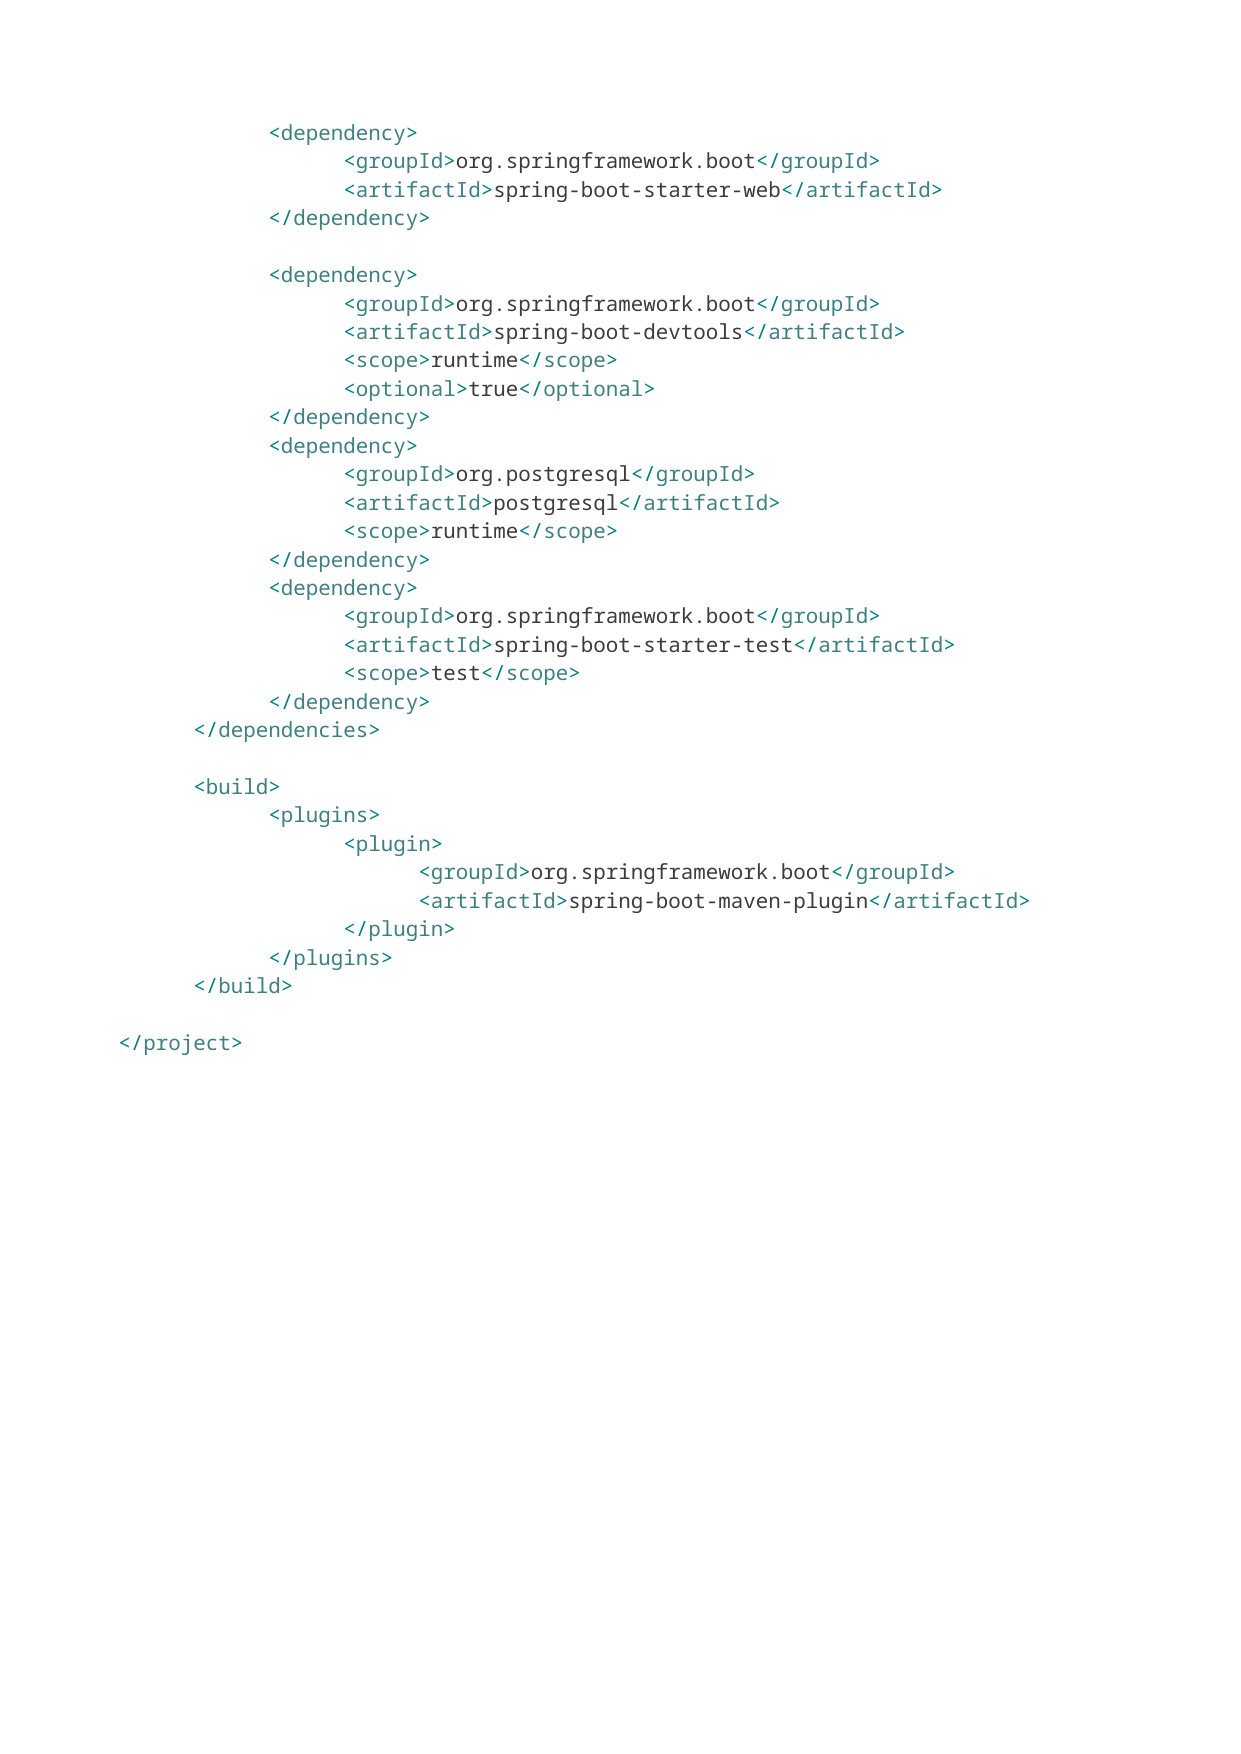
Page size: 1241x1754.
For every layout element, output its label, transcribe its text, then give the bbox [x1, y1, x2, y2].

text </build> [118, 971, 1122, 1000]
text </dependencies> [118, 715, 1122, 744]
text <dependency> [118, 118, 1122, 147]
text </dependency> [118, 687, 1122, 715]
text </dependency> [118, 203, 1122, 232]
text <optional>true</optional> [118, 374, 1122, 402]
text <groupId>org.springframework.boot</groupId> [118, 147, 1122, 175]
text <groupId>org.springframework.boot</groupId> [118, 602, 1122, 630]
text <scope>runtime</scope> [118, 516, 1122, 545]
text <groupId>org.springframework.boot</groupId> [118, 857, 1122, 886]
text </dependency> [118, 402, 1122, 431]
text <dependency> [118, 260, 1122, 289]
text <dependency> [118, 431, 1122, 459]
text </project> [118, 1028, 1122, 1057]
text <artifactId>spring-boot-maven-plugin</artifactId> [118, 886, 1122, 914]
text <artifactId>spring-boot-starter-web</artifactId> [118, 175, 1122, 203]
text <artifactId>spring-boot-starter-test</artifactId> [118, 630, 1122, 658]
text <plugin> [118, 829, 1122, 857]
text <scope>test</scope> [118, 658, 1122, 687]
text <artifactId>spring-boot-devtools</artifactId> [118, 317, 1122, 346]
text <build> [118, 772, 1122, 801]
text <scope>runtime</scope> [118, 346, 1122, 374]
text </plugin> [118, 914, 1122, 943]
text <dependency> [118, 573, 1122, 602]
text <plugins> [118, 801, 1122, 829]
text <groupId>org.springframework.boot</groupId> [118, 289, 1122, 317]
text <groupId>org.postgresql</groupId> [118, 459, 1122, 488]
text </dependency> [118, 545, 1122, 573]
text </plugins> [118, 943, 1122, 971]
text <artifactId>postgresql</artifactId> [118, 488, 1122, 516]
